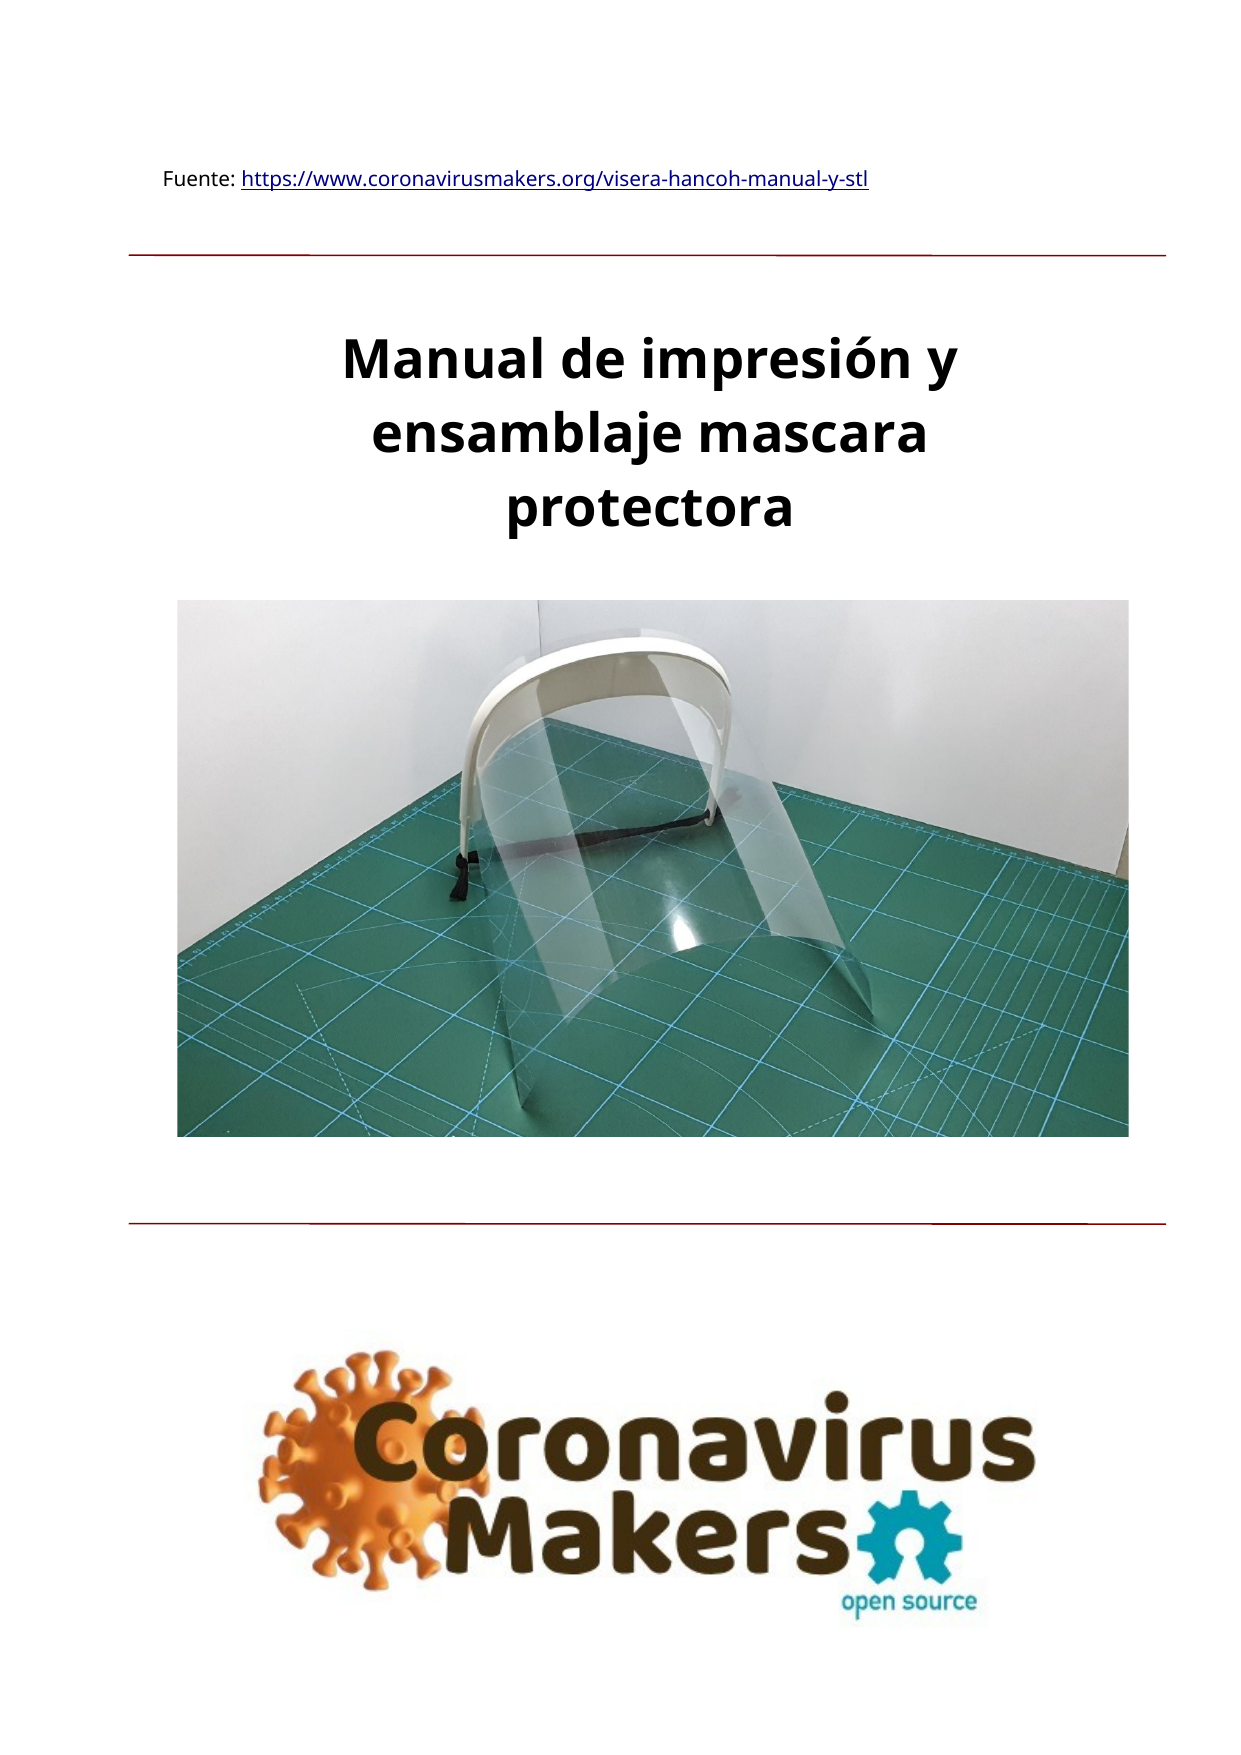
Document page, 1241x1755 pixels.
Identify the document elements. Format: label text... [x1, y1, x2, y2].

text Manual de impresión y ensamblaje mascara protectora [306, 321, 994, 542]
text Fuente: https://www.coronavirusmakers.org/visera-hancoh-manual-y-stl [162, 164, 1136, 193]
